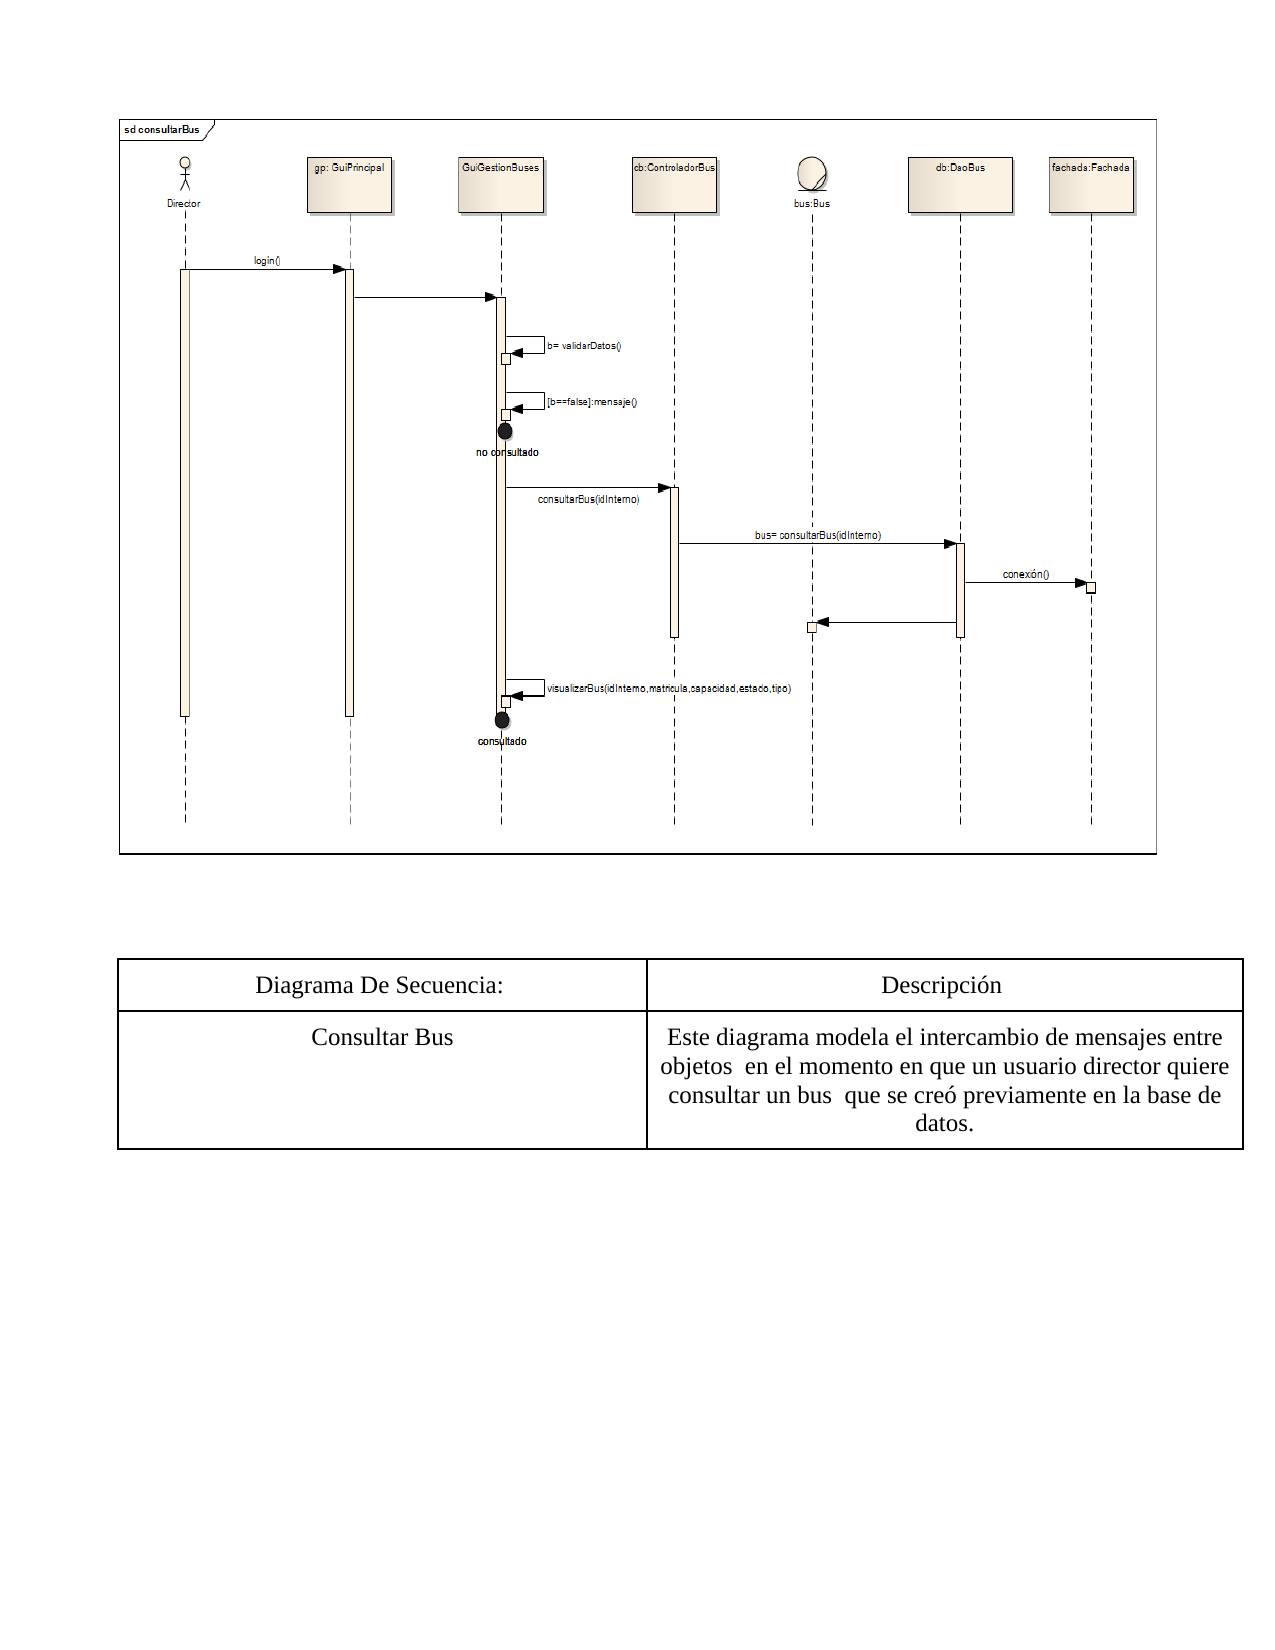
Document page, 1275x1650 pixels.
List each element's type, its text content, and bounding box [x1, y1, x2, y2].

table_cell Este diagrama modela el intercambio de mensajes entre objetos en el momento en que un usuario director quiere consultar un bus que se creó previamente en la base de datos. [648, 1012, 1242, 1148]
table_header Descripción [648, 960, 1242, 1010]
table_cell Consultar Bus [119, 1012, 646, 1148]
table_header Diagrama De Secuencia: [119, 960, 646, 1010]
